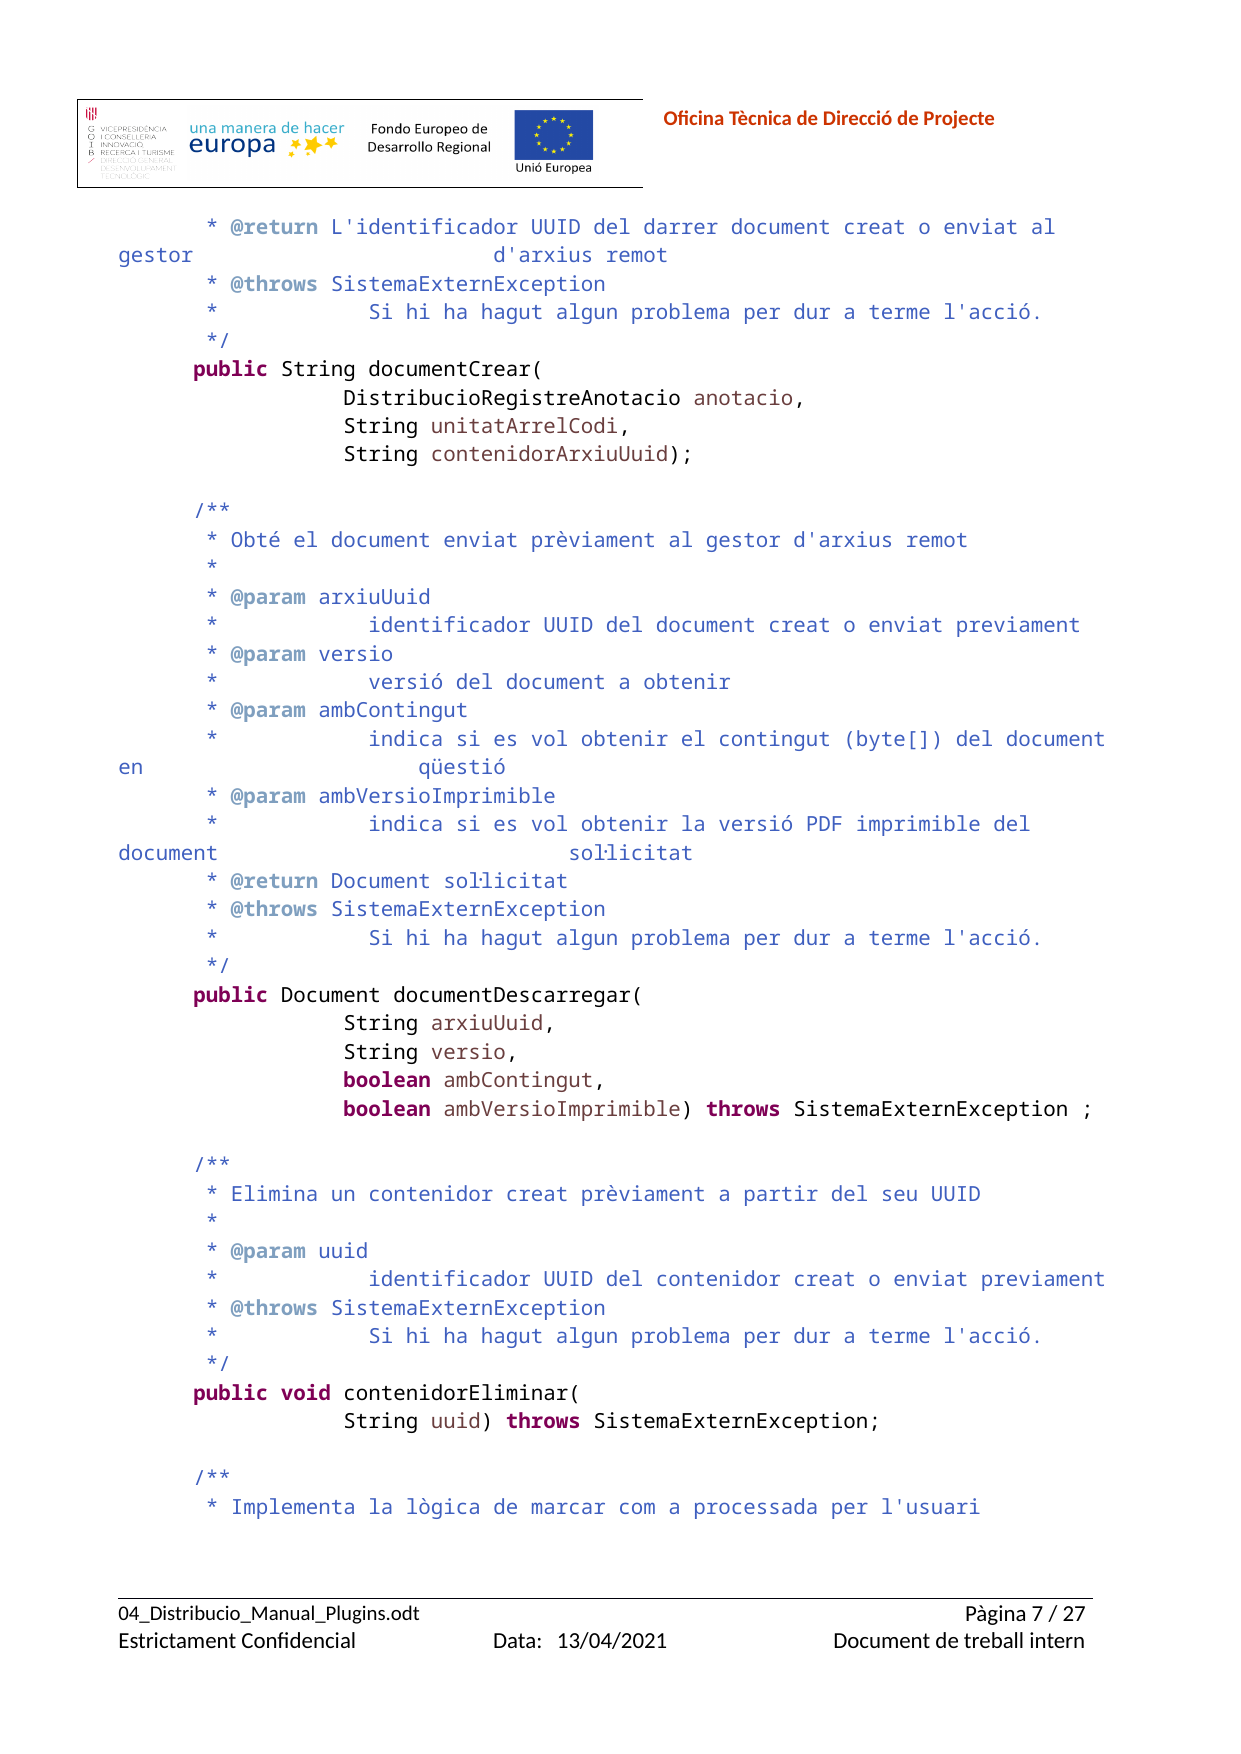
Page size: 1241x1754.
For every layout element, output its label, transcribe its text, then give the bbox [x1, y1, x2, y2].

text * @param arxiuUuid [118, 582, 1122, 610]
text * identificador UUID del contenidor creat o enviat previament [118, 1264, 1122, 1293]
text */ [118, 951, 1122, 980]
text * indica si es vol obtenir el contingut (byte[]) del document en qüestió [118, 724, 1122, 781]
text DistribucioRegistreAnotacio anotacio, [118, 383, 1122, 411]
text * Implementa la lògica de marcar com a processada per l'usuari [118, 1492, 1122, 1520]
text String contenidorArxiuUuid); [118, 439, 1122, 468]
text boolean ambVersioImprimible) throws SistemaExternException ; [118, 1094, 1122, 1122]
text /** [118, 496, 1122, 525]
text * versió del document a obtenir [118, 667, 1122, 696]
text * @throws SistemaExternException [118, 894, 1122, 923]
text public Document documentDescarregar( [118, 980, 1122, 1008]
text * Si hi ha hagut algun problema per dur a terme l'acció. [118, 297, 1122, 326]
text public void contenidorEliminar( [118, 1378, 1122, 1406]
text * @param versio [118, 639, 1122, 667]
text * @throws SistemaExternException [118, 269, 1122, 297]
text String uuid) throws SistemaExternException; [118, 1406, 1122, 1435]
text String arxiuUuid, [118, 1008, 1122, 1037]
text * [118, 553, 1122, 582]
text String unitatArrelCodi, [118, 411, 1122, 439]
text boolean ambContingut, [118, 1065, 1122, 1094]
text * Obté el document enviat prèviament al gestor d'arxius remot [118, 525, 1122, 553]
text * @return L'identificador UUID del darrer document creat o enviat al gestor d'arxius remot [118, 212, 1122, 269]
text /** [118, 1151, 1122, 1179]
picture [82, 105, 181, 181]
text * identificador UUID del document creat o enviat previament [118, 610, 1122, 639]
text /** [118, 1463, 1122, 1492]
text * @return Document sol·licitat [118, 866, 1122, 894]
text * indica si es vol obtenir la versió PDF imprimible del document sol·licitat [118, 809, 1122, 866]
text * Elimina un contenidor creat prèviament a partir del seu UUID [118, 1179, 1122, 1207]
text * @param ambContingut [118, 696, 1122, 724]
text * Si hi ha hagut algun problema per dur a terme l'acció. [118, 923, 1122, 951]
picture [187, 105, 599, 181]
text * Si hi ha hagut algun problema per dur a terme l'acció. [118, 1321, 1122, 1349]
text * @param ambVersioImprimible [118, 781, 1122, 809]
text * [118, 1207, 1122, 1236]
text */ [118, 1349, 1122, 1378]
text * @param uuid [118, 1236, 1122, 1264]
text String versio, [118, 1037, 1122, 1065]
text public String documentCrear( [118, 354, 1122, 383]
text * @throws SistemaExternException [118, 1293, 1122, 1321]
text */ [118, 326, 1122, 354]
